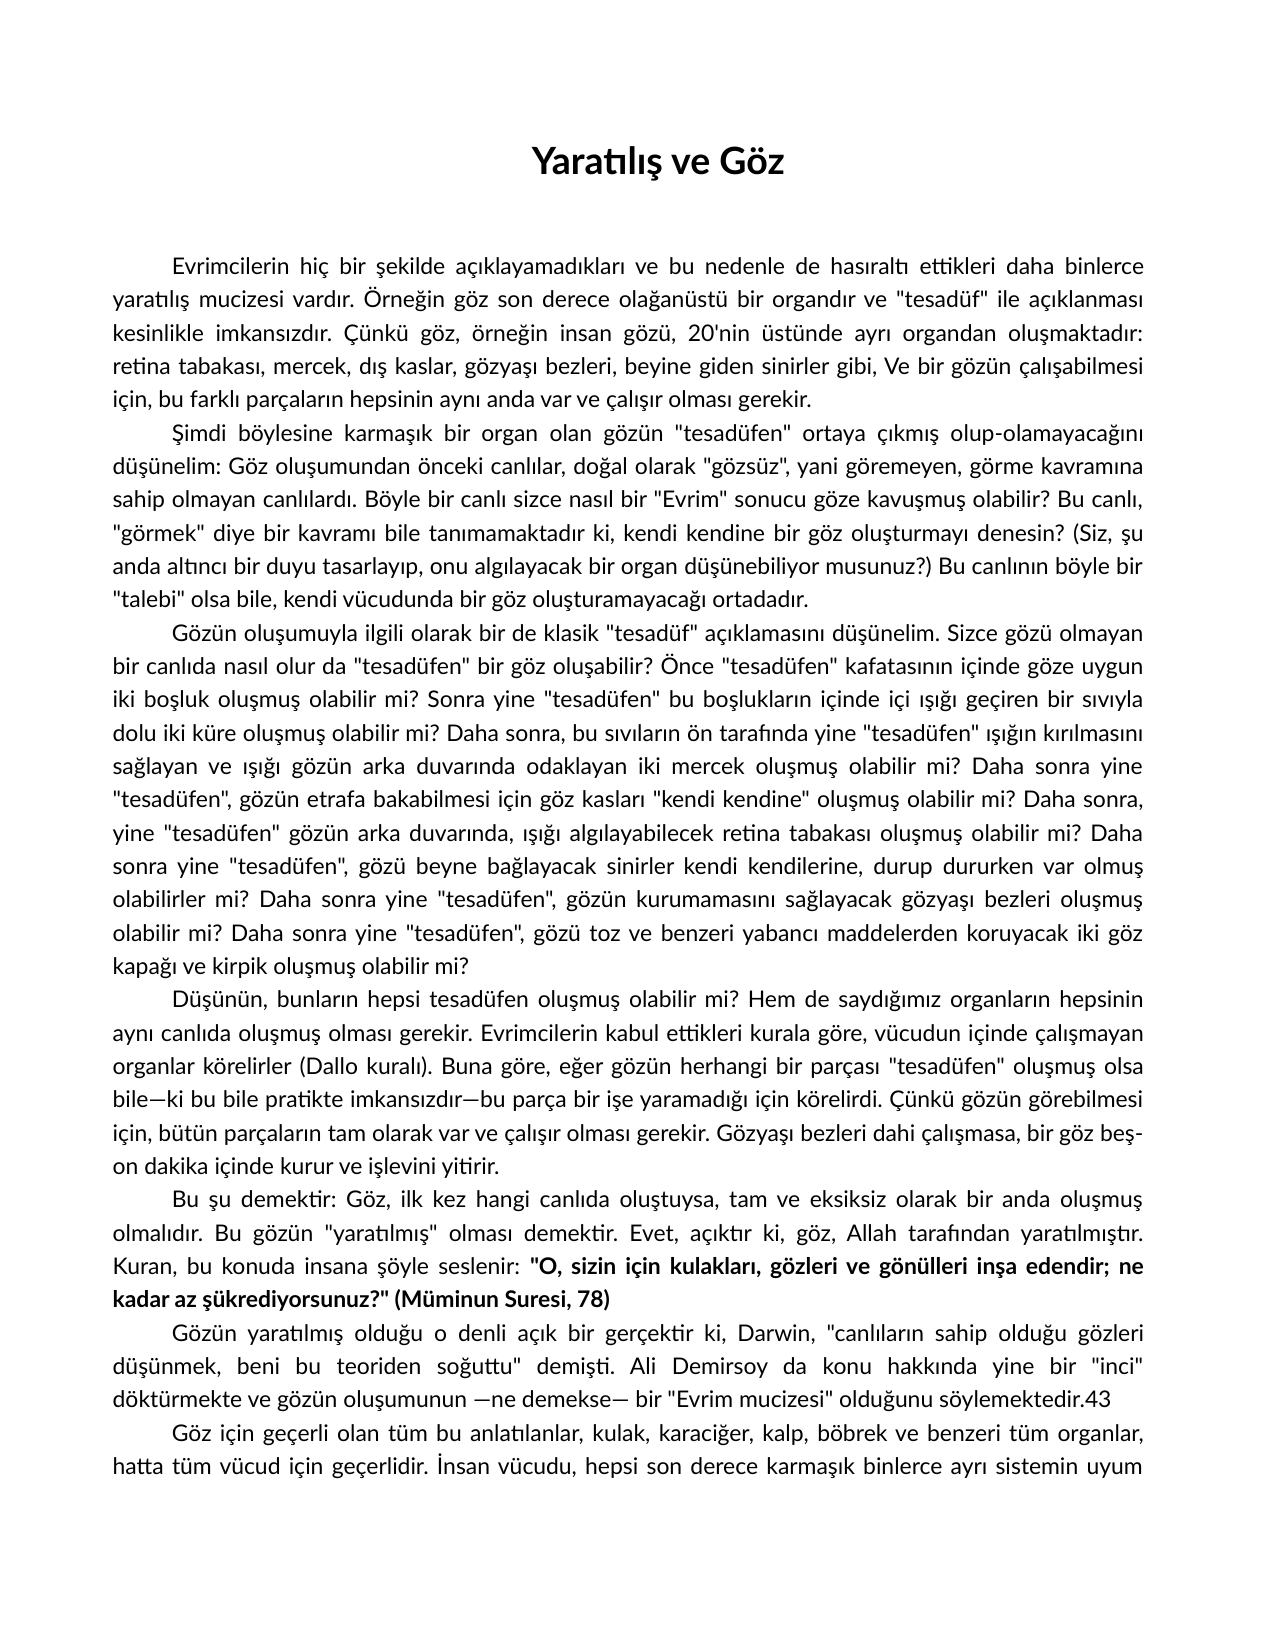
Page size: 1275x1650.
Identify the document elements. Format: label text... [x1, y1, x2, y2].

text Düşünün, bunların hepsi tesadüfen oluşmuş olabilir mi? Hem de saydığımız organların hepsinin aynı canlıda oluşmuş olması gerekir. Evrimcilerin kabul ettikleri kurala göre, vücudun içinde çalışmayan organlar körelirler (Dallo kuralı). Buna göre, eğer gözün herhangi bir parçası "tesadüfen" oluşmuş olsa bile—ki bu bile pratikte imkansızdır—bu parça bir işe yaramadığı için körelirdi. Çünkü gözün görebilmesi için, bütün parçaların tam olarak var ve çalışır olması gerekir. Gözyaşı bezleri dahi çalışmasa, bir göz beş-on dakika içinde kurur ve işlevini yitirir. [112, 981, 1145, 1181]
text Evrimcilerin hiç bir şekilde açıklayamadıkları ve bu nedenle de hasıraltı ettikleri daha binlerce yaratılış mucizesi vardır. Örneğin göz son derece olağanüstü bir organdır ve "tesadüf" ile açıklanması kesinlikle imkansızdır. Çünkü göz, örneğin insan gözü, 20'nin üstünde ayrı organdan oluşmaktadır: retina tabakası, mercek, dış kaslar, gözyaşı bezleri, beyine giden sinirler gibi, Ve bir gözün çalışabilmesi için, bu farklı parçaların hepsinin aynı anda var ve çalışır olması gerekir. [112, 248, 1145, 414]
text Gözün yaratılmış olduğu o denli açık bir gerçektir ki, Darwin, "canlıların sahip olduğu gözleri düşünmek, beni bu teoriden soğuttu" demişti. Ali Demirsoy da konu hakkında yine bir "inci" döktürmekte ve gözün oluşumunun —ne demekse— bir "Evrim mucizesi" olduğunu söylemektedir.43 [112, 1314, 1145, 1414]
text Yaratılış ve Göz [112, 148, 1145, 181]
text Bu şu demektir: Göz, ilk kez hangi canlıda oluştuysa, tam ve eksiksiz olarak bir anda oluşmuş olmalıdır. Bu gözün "yaratılmış" olması demektir. Evet, açıktır ki, göz, Allah tarafından yaratılmıştır. Kuran, bu konuda insana şöyle seslenir: "O, sizin için kulakları, gözleri ve gönülleri inşa edendir; ne kadar az şükrediyorsunuz?" (Müminun Suresi, 78) [112, 1181, 1145, 1314]
text Göz için geçerli olan tüm bu anlatılanlar, kulak, karaciğer, kalp, böbrek ve benzeri tüm organlar, hatta tüm vücud için geçerlidir. İnsan vücudu, hepsi son derece karmaşık binlerce ayrı sistemin uyum [112, 1414, 1145, 1481]
text Gözün oluşumuyla ilgili olarak bir de klasik "tesadüf" açıklamasını düşünelim. Sizce gözü olmayan bir canlıda nasıl olur da "tesadüfen" bir göz oluşabilir? Önce "tesadüfen" kafatasının içinde göze uygun iki boşluk oluşmuş olabilir mi? Sonra yine "tesadüfen" bu boşlukların içinde içi ışığı geçiren bir sıvıyla dolu iki küre oluşmuş olabilir mi? Daha sonra, bu sıvıların ön tarafında yine "tesadüfen" ışığın kırılmasını sağlayan ve ışığı gözün arka duvarında odaklayan iki mercek oluşmuş olabilir mi? Daha sonra yine "tesadüfen", gözün etrafa bakabilmesi için göz kasları "kendi kendine" oluşmuş olabilir mi? Daha sonra, yine "tesadüfen" gözün arka duvarında, ışığı algılayabilecek retina tabakası oluşmuş olabilir mi? Daha sonra yine "tesadüfen", gözü beyne bağlayacak sinirler kendi kendilerine, durup dururken var olmuş olabilirler mi? Daha sonra yine "tesadüfen", gözün kurumamasını sağlayacak gözyaşı bezleri oluşmuş olabilir mi? Daha sonra yine "tesadüfen", gözü toz ve benzeri yabancı maddelerden koruyacak iki göz kapağı ve kirpik oluşmuş olabilir mi? [112, 614, 1145, 981]
text Şimdi böylesine karmaşık bir organ olan gözün "tesadüfen" ortaya çıkmış olup-olamayacağını düşünelim: Göz oluşumundan önceki canlılar, doğal olarak "gözsüz", yani göremeyen, görme kavramına sahip olmayan canlılardı. Böyle bir canlı sizce nasıl bir "Evrim" sonucu göze kavuşmuş olabilir? Bu canlı, "görmek" diye bir kavramı bile tanımamaktadır ki, kendi kendine bir göz oluşturmayı denesin? (Siz, şu anda altıncı bir duyu tasarlayıp, onu algılayacak bir organ düşünebiliyor musunuz?) Bu canlının böyle bir "talebi" olsa bile, kendi vücudunda bir göz oluşturamayacağı ortadadır. [112, 414, 1145, 614]
